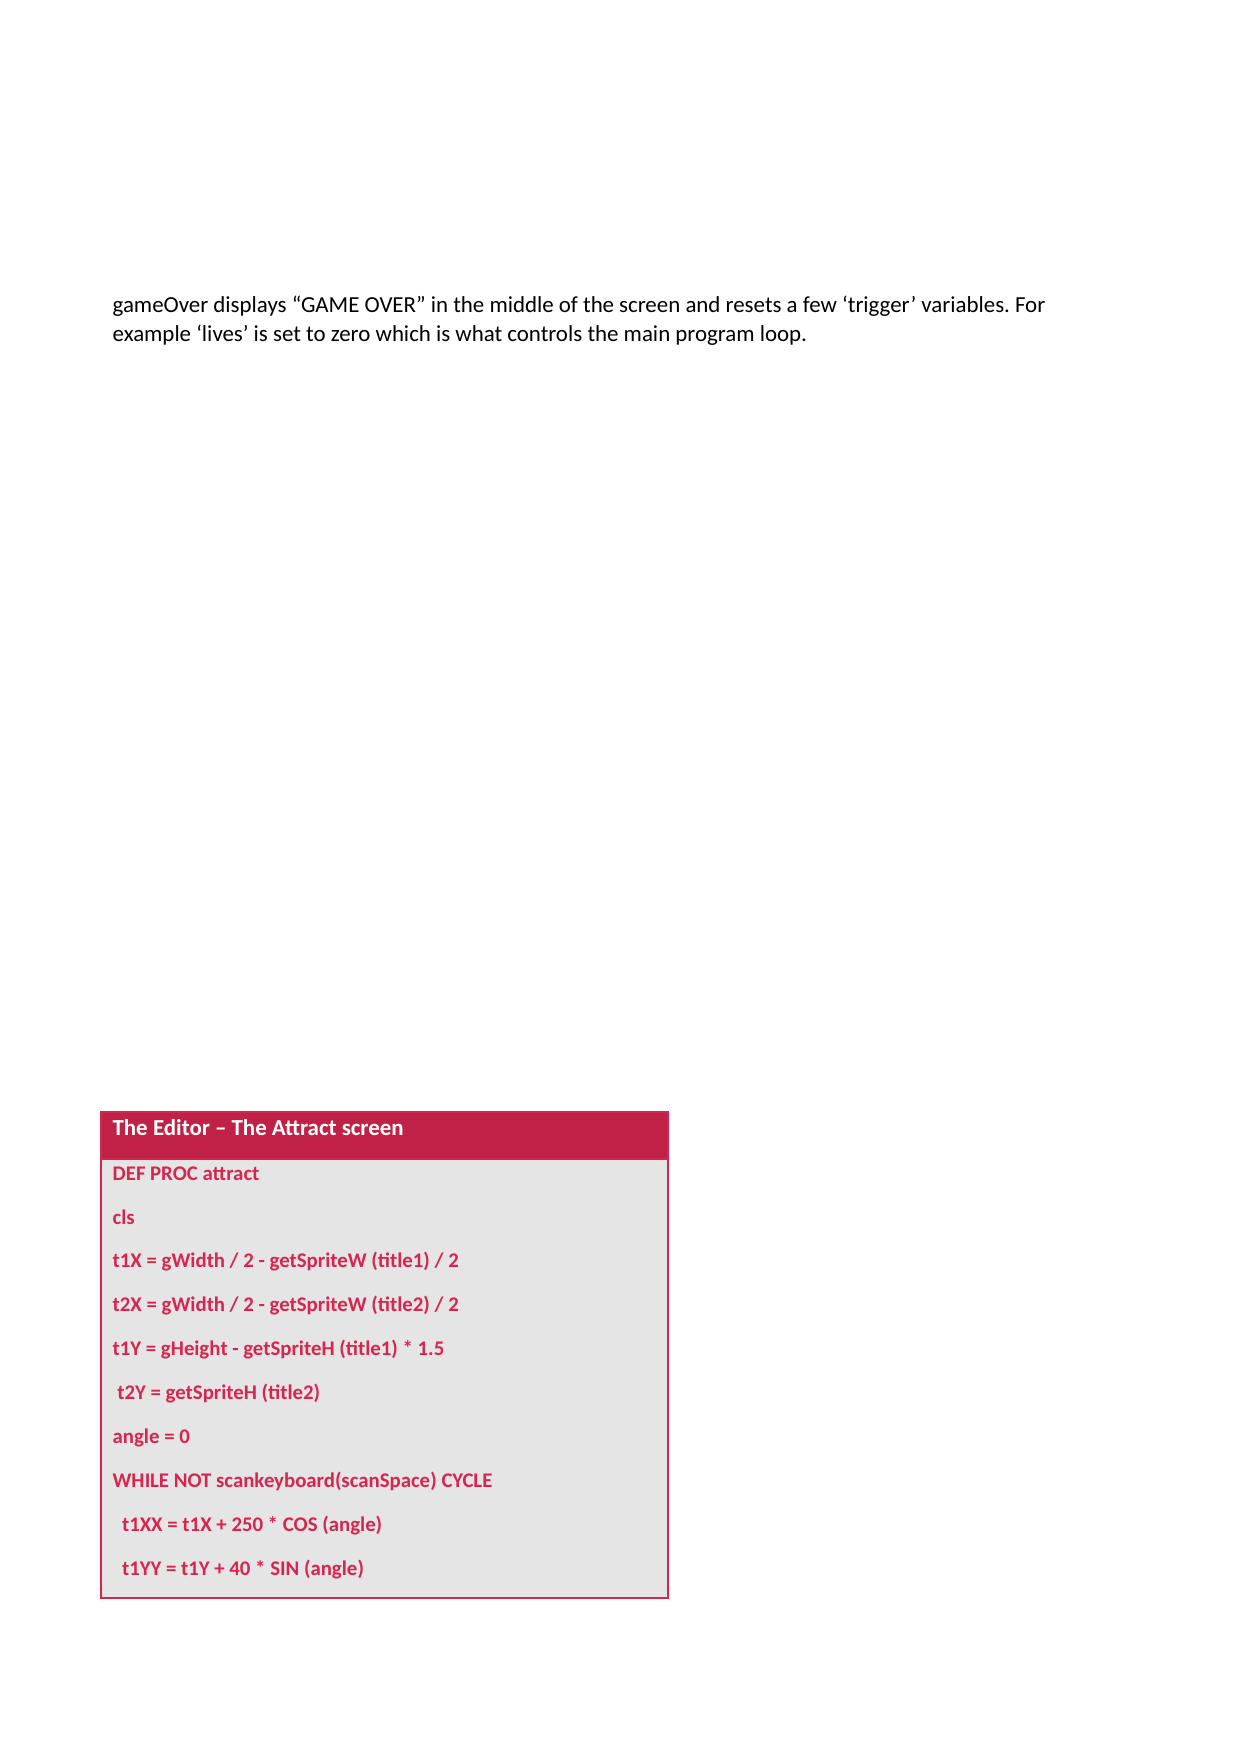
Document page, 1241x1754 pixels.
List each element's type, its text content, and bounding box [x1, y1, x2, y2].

table_header The Editor – The Attract screen [102, 1113, 667, 1158]
table_cell DEF PROC attract cls t1X = gWidth / 2 - getSpriteW (title1) / 2 t2X = gWidth / 2 - getSpriteW (title2) / 2 t1Y = gHeight - getSpriteH (title1) * 1.5 t2Y = getSpriteH (title2) angle = 0 WHILE NOT scankeyboard(scanSpace) CYCLE t1XX = t1X + 250 * COS (angle) t1YY = t1Y + 40 * SIN (angle) [102, 1160, 667, 1597]
text gameOver displays “GAME OVER” in the middle of the screen and resets a few ‘trigger’ variables. For example ‘lives’ is set to zero which is what controls the main program loop. [112, 290, 1128, 348]
